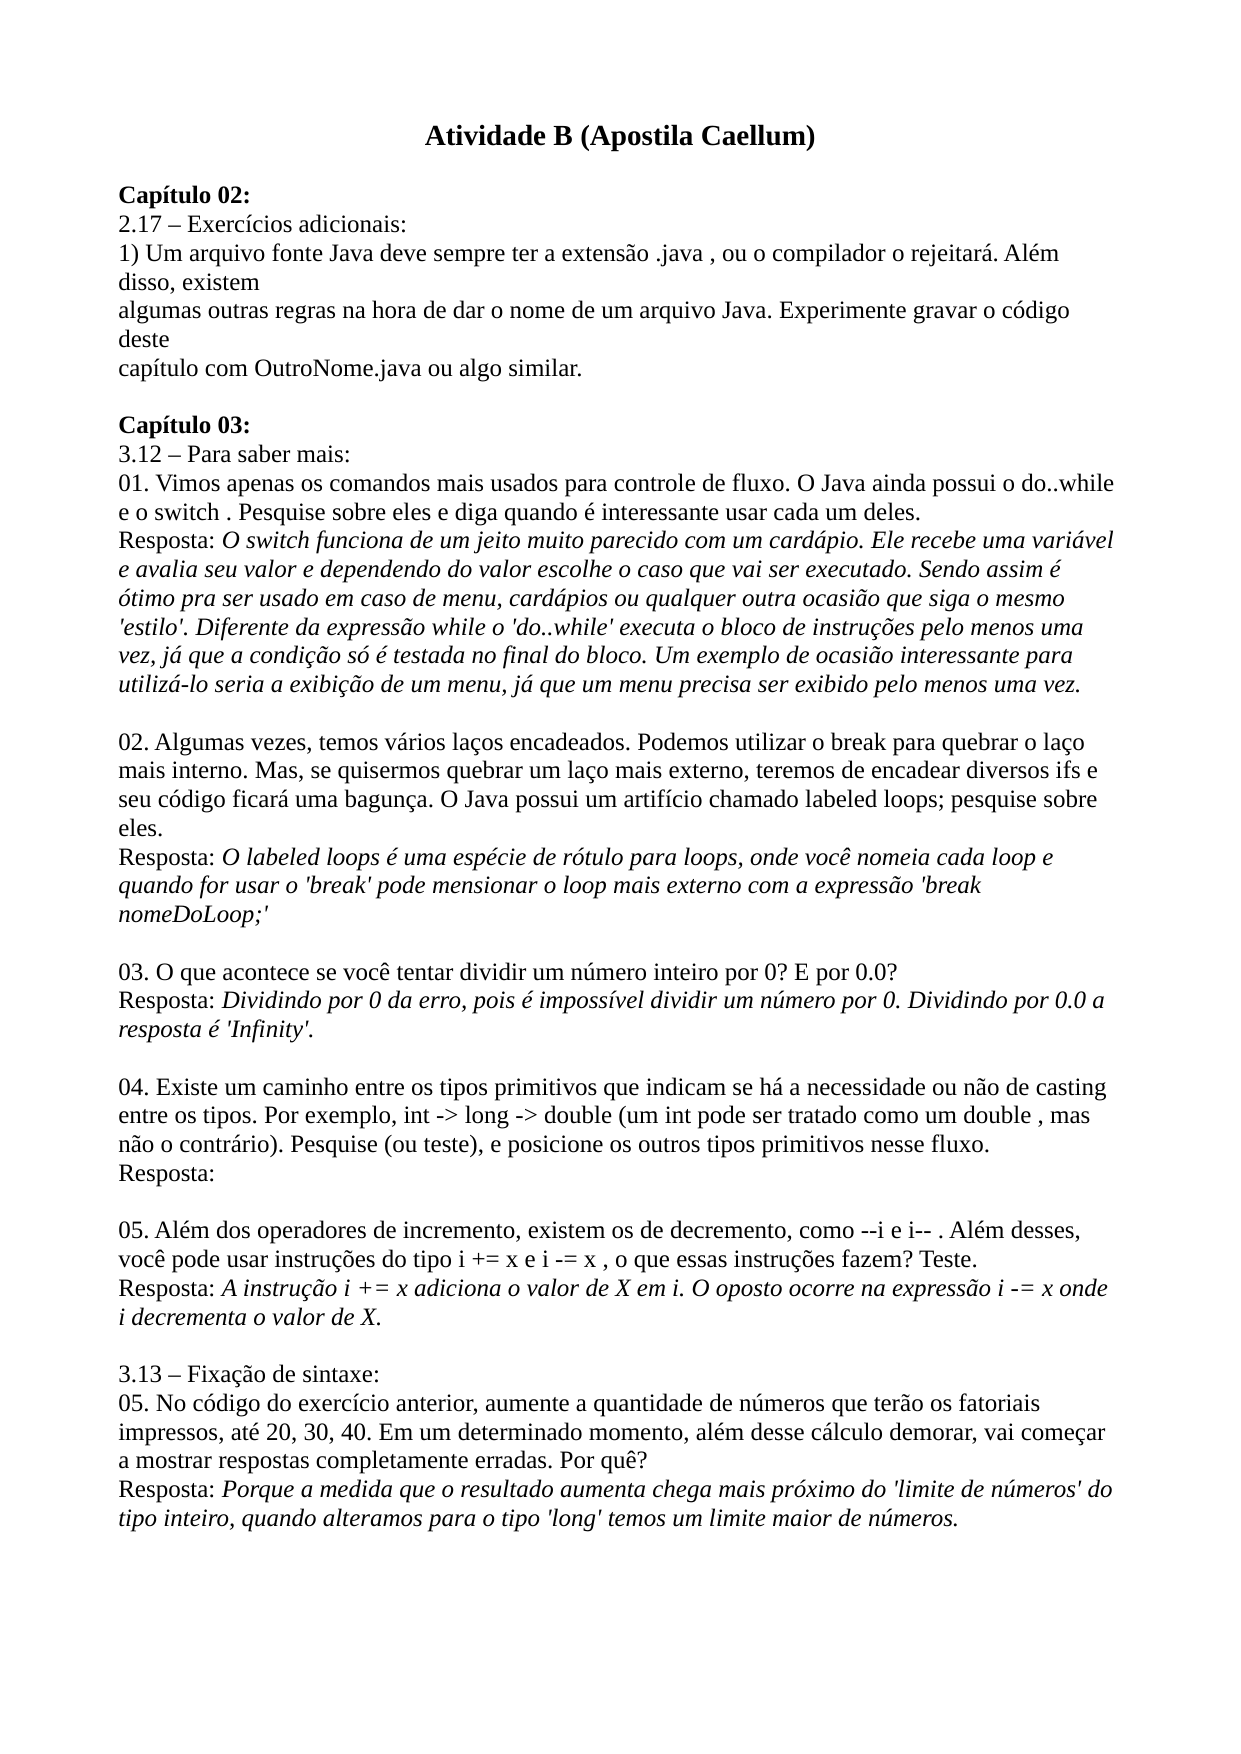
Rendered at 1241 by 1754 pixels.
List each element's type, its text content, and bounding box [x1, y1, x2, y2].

text algumas outras regras na hora de dar o nome de um arquivo Java. Experimente gravar o código deste [118, 295, 1122, 353]
text Capítulo 03: [118, 410, 1122, 439]
text Resposta: A instrução i += x adiciona o valor de X em i. O oposto ocorre na expressão i -= x onde i decrementa o valor de X. [118, 1273, 1122, 1330]
text 03. O que acontece se você tentar dividir um número inteiro por 0? E por 0.0? [118, 957, 1122, 985]
text 3.13 – Fixação de sintaxe: [118, 1359, 1122, 1388]
text 1) Um arquivo fonte Java deve sempre ter a extensão .java , ou o compilador o rejeitará. Além disso, existem [118, 238, 1122, 295]
text 02. Algumas vezes, temos vários laços encadeados. Podemos utilizar o break para quebrar o laço mais interno. Mas, se quisermos quebrar um laço mais externo, teremos de encadear diversos ifs e seu código ficará uma bagunça. O Java possui um artifício chamado labeled loops; pesquise sobre eles. [118, 727, 1122, 842]
text Resposta: [118, 1158, 1122, 1187]
text 04. Existe um caminho entre os tipos primitivos que indicam se há a necessidade ou não de casting entre os tipos. Por exemplo, int -> long -> double (um int pode ser tratado como um double , mas não o contrário). Pesquise (ou teste), e posicione os outros tipos primitivos nesse fluxo. [118, 1072, 1122, 1158]
text Resposta: Porque a medida que o resultado aumenta chega mais próximo do 'limite de números' do tipo inteiro, quando alteramos para o tipo 'long' temos um limite maior de números. [118, 1474, 1122, 1532]
text 3.12 – Para saber mais: [118, 439, 1122, 468]
text Resposta: Dividindo por 0 da erro, pois é impossível dividir um número por 0. Dividindo por 0.0 a resposta é 'Infinity'. [118, 985, 1122, 1043]
text 05. No código do exercício anterior, aumente a quantidade de números que terão os fatoriais impressos, até 20, 30, 40. Em um determinado momento, além desse cálculo demorar, vai começar a mostrar respostas completamente erradas. Por quê? [118, 1388, 1122, 1474]
text 2.17 – Exercícios adicionais: [118, 209, 1122, 238]
text 05. Além dos operadores de incremento, existem os de decremento, como --i e i-- . Além desses, você pode usar instruções do tipo i += x e i -= x , o que essas instruções fazem? Teste. [118, 1215, 1122, 1273]
text Atividade B (Apostila Caellum) [118, 118, 1122, 152]
text Resposta: O labeled loops é uma espécie de rótulo para loops, onde você nomeia cada loop e quando for usar o 'break' pode mensionar o loop mais externo com a expressão 'break nomeDoLoop;' [118, 842, 1122, 928]
text 01. Vimos apenas os comandos mais usados para controle de fluxo. O Java ainda possui o do..while e o switch . Pesquise sobre eles e diga quando é interessante usar cada um deles. [118, 468, 1122, 525]
text Resposta: O switch funciona de um jeito muito parecido com um cardápio. Ele recebe uma variável e avalia seu valor e dependendo do valor escolhe o caso que vai ser executado. Sendo assim é ótimo pra ser usado em caso de menu, cardápios ou qualquer outra ocasião que siga o mesmo 'estilo'. Diferente da expressão while o 'do..while' executa o bloco de instruções pelo menos uma vez, já que a condição só é testada no final do bloco. Um exemplo de ocasião interessante para utilizá-lo seria a exibição de um menu, já que um menu precisa ser exibido pelo menos uma vez. [118, 525, 1122, 698]
text capítulo com OutroNome.java ou algo similar. [118, 353, 1122, 382]
text Capítulo 02: [118, 180, 1122, 209]
